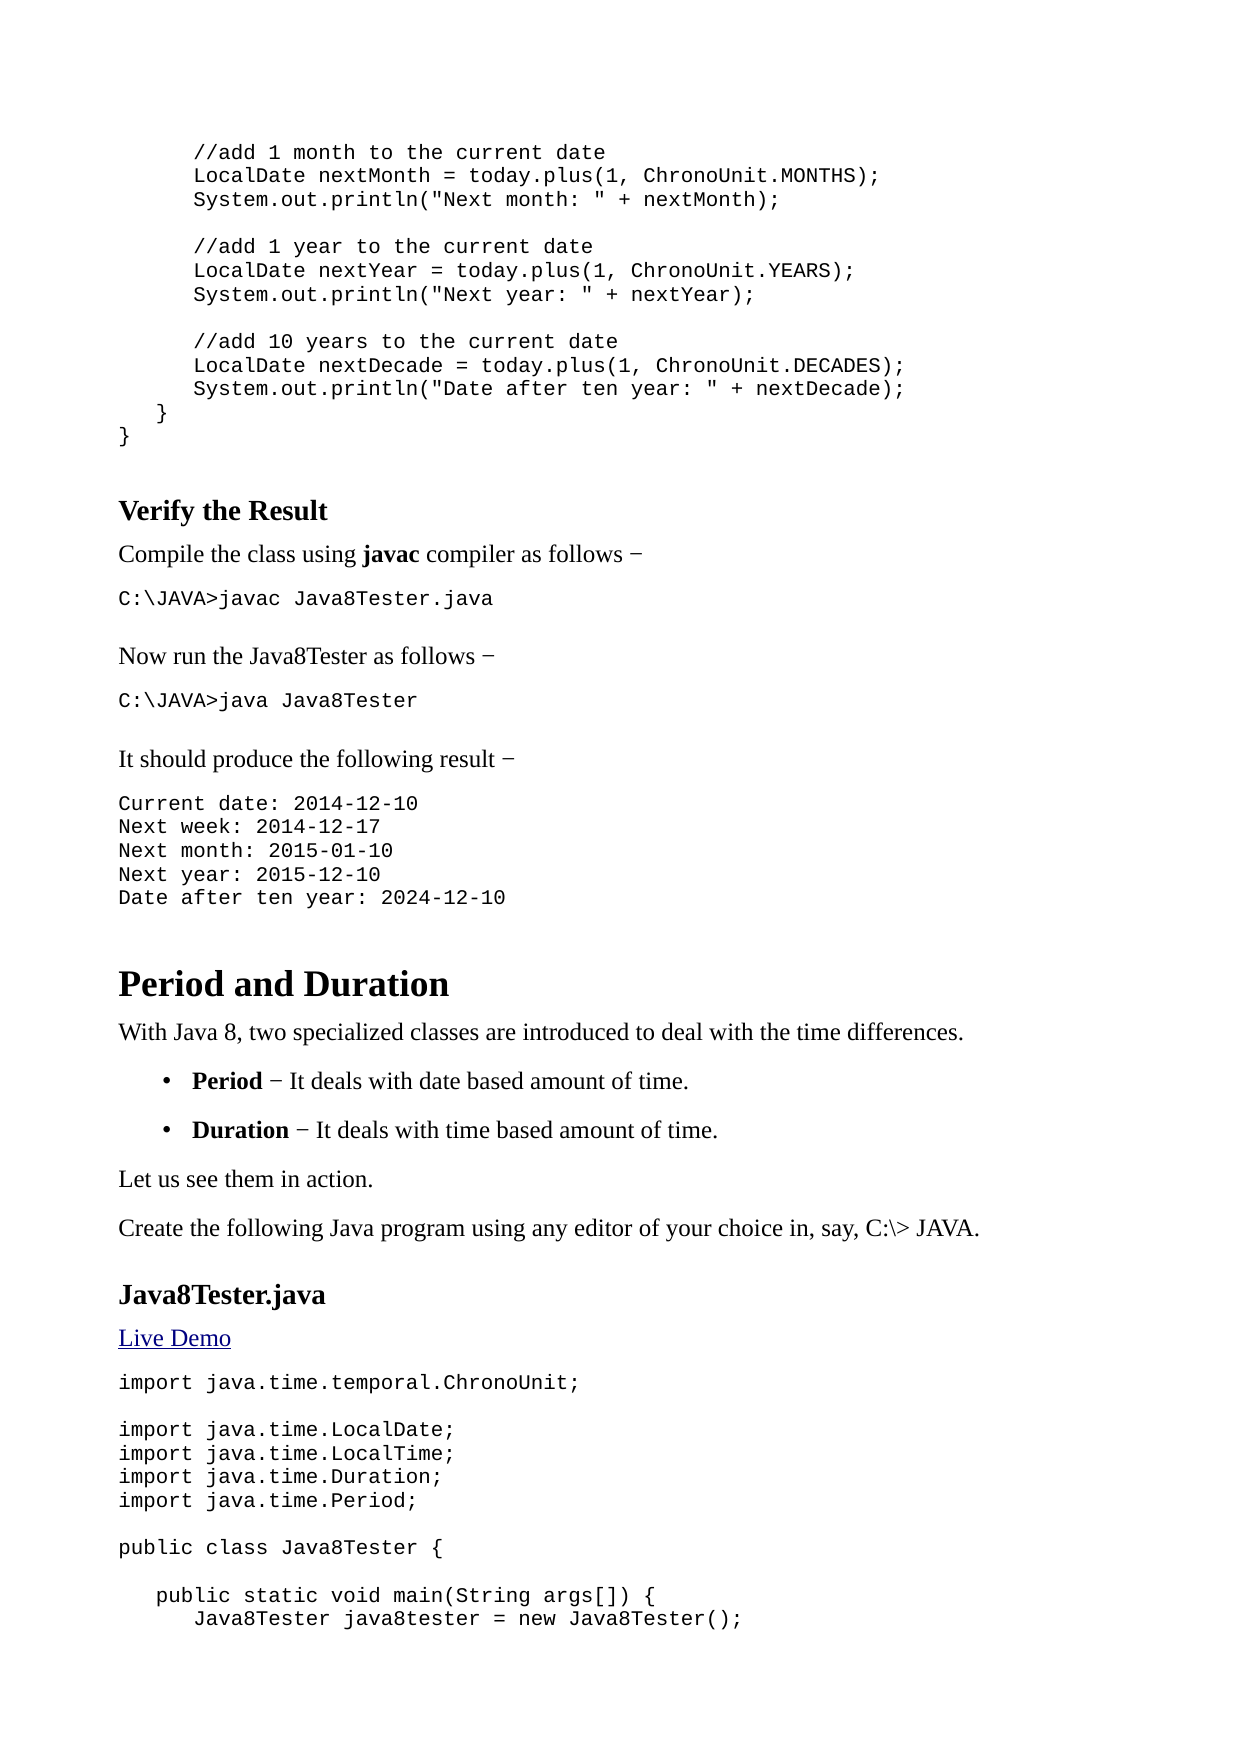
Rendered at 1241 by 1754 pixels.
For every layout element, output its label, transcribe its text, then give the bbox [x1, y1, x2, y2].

text LocalDate nextDecade = today.plus(1, ChronoUnit.DECADES); [118, 354, 1122, 378]
text Next month: 2015-01-10 [118, 840, 1122, 864]
text import java.time.Duration; [118, 1466, 1122, 1490]
text } [118, 426, 1122, 449]
text System.out.println("Date after ten year: " + nextDecade); [118, 378, 1122, 402]
subtitle Verify the Result [118, 493, 1122, 527]
text import java.time.LocalTime; [118, 1443, 1122, 1466]
text //add 1 year to the current date [118, 236, 1122, 260]
text Live Demo [118, 1323, 1122, 1352]
text C:\JAVA>javac Java8Tester.java [118, 588, 1122, 612]
text LocalDate nextYear = today.plus(1, ChronoUnit.YEARS); [118, 260, 1122, 284]
subtitle Java8Tester.java [118, 1277, 1122, 1310]
text import java.time.temporal.ChronoUnit; [118, 1372, 1122, 1396]
text import java.time.Period; [118, 1490, 1122, 1514]
text It should produce the following result − [118, 744, 1122, 772]
text Compile the class using javac compiler as follows − [118, 539, 1122, 568]
text Create the following Java program using any editor of your choice in, say, C:\> JAVA. [118, 1213, 1122, 1242]
text //add 10 years to the current date [118, 331, 1122, 354]
text C:\JAVA>java Java8Tester [118, 691, 1122, 714]
text Now run the Java8Tester as follows − [118, 641, 1122, 670]
text Current date: 2014-12-10 [118, 793, 1122, 816]
text Next year: 2015-12-10 [118, 864, 1122, 887]
text Date after ten year: 2024-12-10 [118, 887, 1122, 911]
text System.out.println("Next month: " + nextMonth); [118, 189, 1122, 213]
text Next week: 2014-12-17 [118, 816, 1122, 840]
text } [118, 402, 1122, 426]
text public static void main(String args[]) { [118, 1585, 1122, 1608]
text import java.time.LocalDate; [118, 1419, 1122, 1443]
text Java8Tester java8tester = new Java8Tester(); [118, 1608, 1122, 1632]
list Period − It deals with date based amount of time. [162, 1066, 1122, 1095]
text public class Java8Tester { [118, 1537, 1122, 1561]
text //add 1 month to the current date [118, 142, 1122, 165]
text LocalDate nextMonth = today.plus(1, ChronoUnit.MONTHS); [118, 165, 1122, 189]
subtitle Period and Duration [118, 961, 1122, 1004]
text Let us see them in action. [118, 1164, 1122, 1193]
text With Java 8, two specialized classes are introduced to deal with the time differences. [118, 1017, 1122, 1046]
text System.out.println("Next year: " + nextYear); [118, 284, 1122, 307]
list Duration − It deals with time based amount of time. [162, 1115, 1122, 1144]
